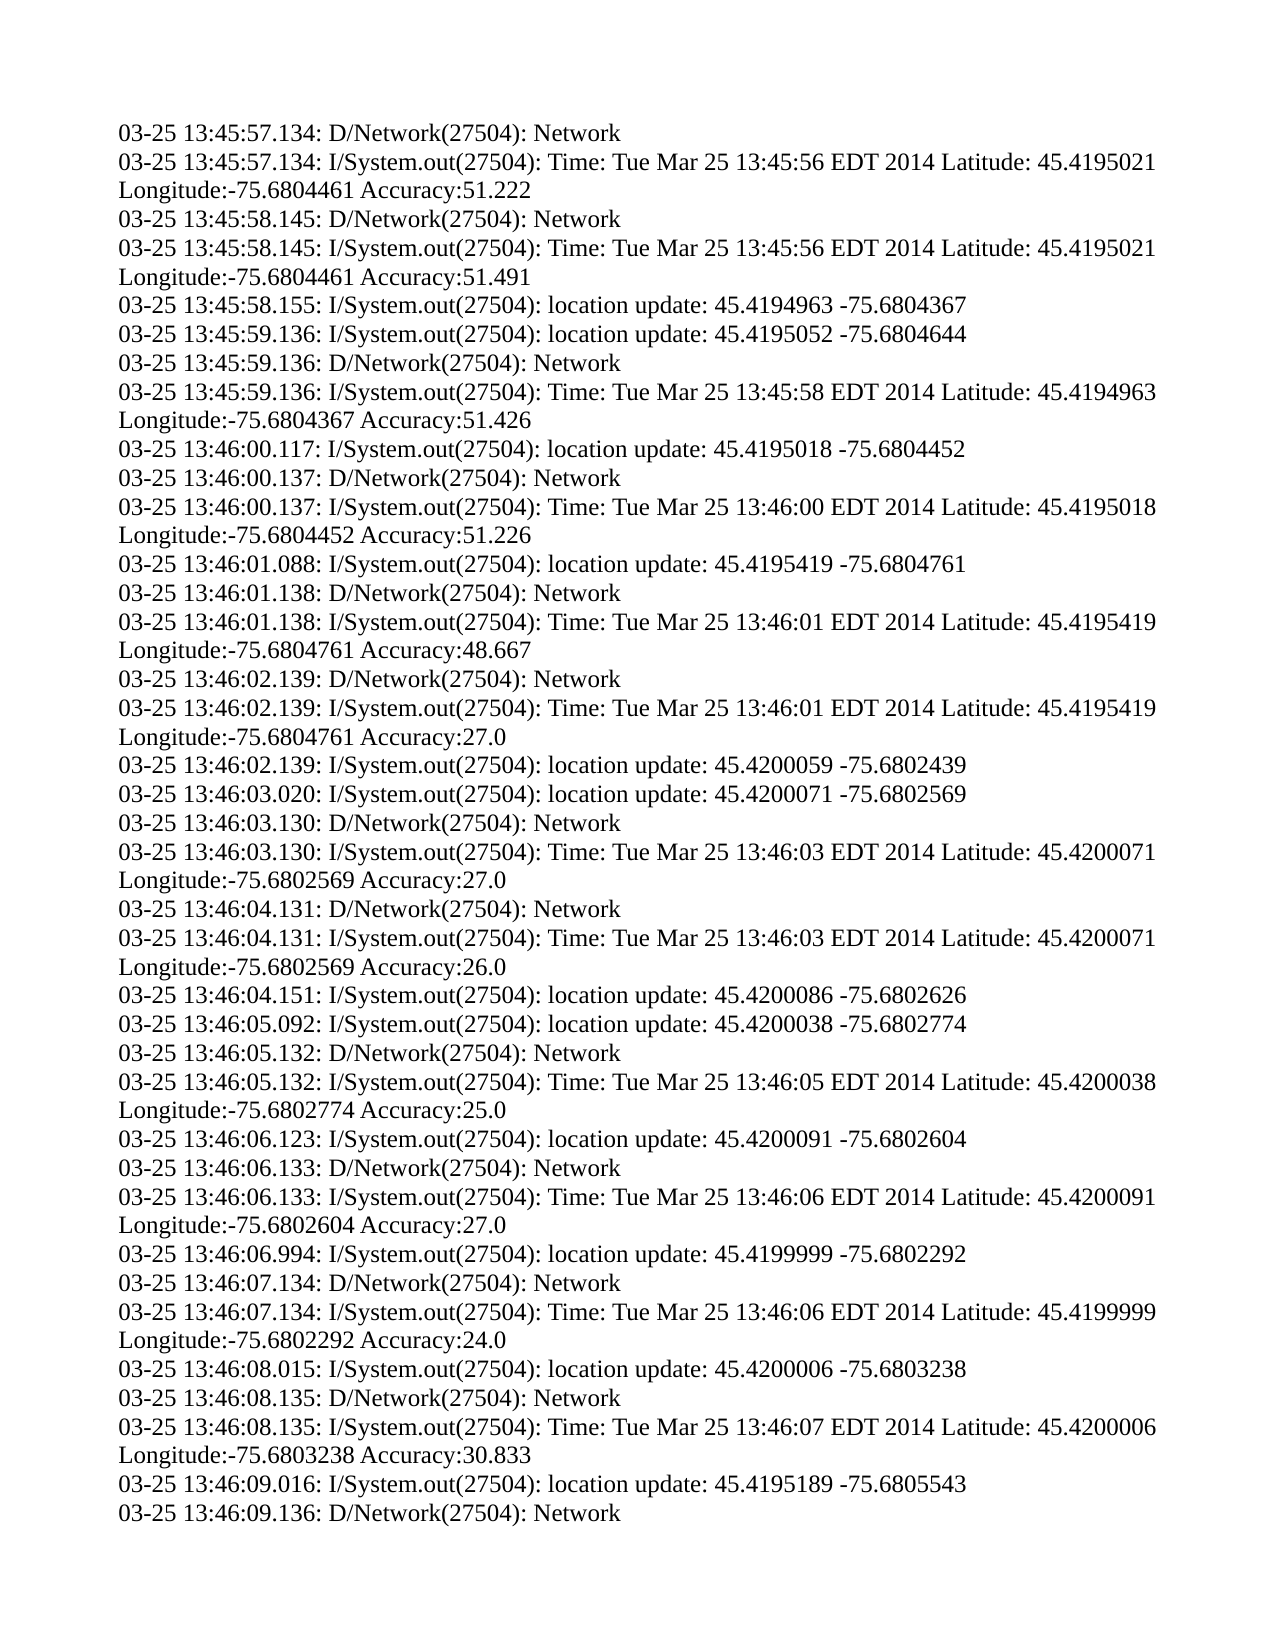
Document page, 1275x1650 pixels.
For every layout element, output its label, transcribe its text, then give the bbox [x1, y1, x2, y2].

text 03-25 13:46:06.123: I/System.out(27504): location update: 45.4200091 -75.6802604 [118, 1124, 1157, 1153]
text 03-25 13:46:08.135: I/System.out(27504): Time: Tue Mar 25 13:46:07 EDT 2014 Latitude: 45.4200006 Longitude:-75.6803238 Accuracy:30.833 [118, 1412, 1157, 1469]
text 03-25 13:45:59.136: D/Network(27504): Network [118, 348, 1157, 377]
text 03-25 13:45:59.136: I/System.out(27504): Time: Tue Mar 25 13:45:58 EDT 2014 Latitude: 45.4194963 Longitude:-75.6804367 Accuracy:51.426 [118, 377, 1157, 434]
text 03-25 13:45:59.136: I/System.out(27504): location update: 45.4195052 -75.6804644 [118, 319, 1157, 348]
text 03-25 13:46:03.130: D/Network(27504): Network [118, 808, 1157, 837]
text 03-25 13:45:57.134: D/Network(27504): Network [118, 118, 1157, 147]
text 03-25 13:46:05.132: D/Network(27504): Network [118, 1038, 1157, 1067]
text 03-25 13:46:06.994: I/System.out(27504): location update: 45.4199999 -75.6802292 [118, 1239, 1157, 1268]
text 03-25 13:46:07.134: D/Network(27504): Network [118, 1268, 1157, 1297]
text 03-25 13:46:08.015: I/System.out(27504): location update: 45.4200006 -75.6803238 [118, 1354, 1157, 1383]
text 03-25 13:46:02.139: I/System.out(27504): Time: Tue Mar 25 13:46:01 EDT 2014 Latitude: 45.4195419 Longitude:-75.6804761 Accuracy:27.0 [118, 693, 1157, 751]
text 03-25 13:45:58.145: D/Network(27504): Network [118, 204, 1157, 233]
text 03-25 13:46:05.132: I/System.out(27504): Time: Tue Mar 25 13:46:05 EDT 2014 Latitude: 45.4200038 Longitude:-75.6802774 Accuracy:25.0 [118, 1067, 1157, 1124]
text 03-25 13:46:06.133: I/System.out(27504): Time: Tue Mar 25 13:46:06 EDT 2014 Latitude: 45.4200091 Longitude:-75.6802604 Accuracy:27.0 [118, 1182, 1157, 1239]
text 03-25 13:46:08.135: D/Network(27504): Network [118, 1383, 1157, 1412]
text 03-25 13:46:09.136: D/Network(27504): Network [118, 1498, 1157, 1527]
text 03-25 13:46:04.131: I/System.out(27504): Time: Tue Mar 25 13:46:03 EDT 2014 Latitude: 45.4200071 Longitude:-75.6802569 Accuracy:26.0 [118, 923, 1157, 981]
text 03-25 13:45:57.134: I/System.out(27504): Time: Tue Mar 25 13:45:56 EDT 2014 Latitude: 45.4195021 Longitude:-75.6804461 Accuracy:51.222 [118, 147, 1157, 204]
text 03-25 13:46:03.130: I/System.out(27504): Time: Tue Mar 25 13:46:03 EDT 2014 Latitude: 45.4200071 Longitude:-75.6802569 Accuracy:27.0 [118, 837, 1157, 894]
text 03-25 13:46:01.088: I/System.out(27504): location update: 45.4195419 -75.6804761 [118, 549, 1157, 578]
text 03-25 13:46:00.137: D/Network(27504): Network [118, 463, 1157, 492]
text 03-25 13:46:04.131: D/Network(27504): Network [118, 894, 1157, 923]
text 03-25 13:46:06.133: D/Network(27504): Network [118, 1153, 1157, 1182]
text 03-25 13:46:03.020: I/System.out(27504): location update: 45.4200071 -75.6802569 [118, 779, 1157, 808]
text 03-25 13:46:00.117: I/System.out(27504): location update: 45.4195018 -75.6804452 [118, 434, 1157, 463]
text 03-25 13:46:02.139: D/Network(27504): Network [118, 664, 1157, 693]
text 03-25 13:46:01.138: D/Network(27504): Network [118, 578, 1157, 607]
text 03-25 13:45:58.155: I/System.out(27504): location update: 45.4194963 -75.6804367 [118, 291, 1157, 319]
text 03-25 13:46:07.134: I/System.out(27504): Time: Tue Mar 25 13:46:06 EDT 2014 Latitude: 45.4199999 Longitude:-75.6802292 Accuracy:24.0 [118, 1297, 1157, 1354]
text 03-25 13:46:09.016: I/System.out(27504): location update: 45.4195189 -75.6805543 [118, 1469, 1157, 1498]
text 03-25 13:45:58.145: I/System.out(27504): Time: Tue Mar 25 13:45:56 EDT 2014 Latitude: 45.4195021 Longitude:-75.6804461 Accuracy:51.491 [118, 233, 1157, 291]
text 03-25 13:46:04.151: I/System.out(27504): location update: 45.4200086 -75.6802626 [118, 981, 1157, 1009]
text 03-25 13:46:00.137: I/System.out(27504): Time: Tue Mar 25 13:46:00 EDT 2014 Latitude: 45.4195018 Longitude:-75.6804452 Accuracy:51.226 [118, 492, 1157, 549]
text 03-25 13:46:01.138: I/System.out(27504): Time: Tue Mar 25 13:46:01 EDT 2014 Latitude: 45.4195419 Longitude:-75.6804761 Accuracy:48.667 [118, 607, 1157, 664]
text 03-25 13:46:02.139: I/System.out(27504): location update: 45.4200059 -75.6802439 [118, 751, 1157, 779]
text 03-25 13:46:05.092: I/System.out(27504): location update: 45.4200038 -75.6802774 [118, 1009, 1157, 1038]
